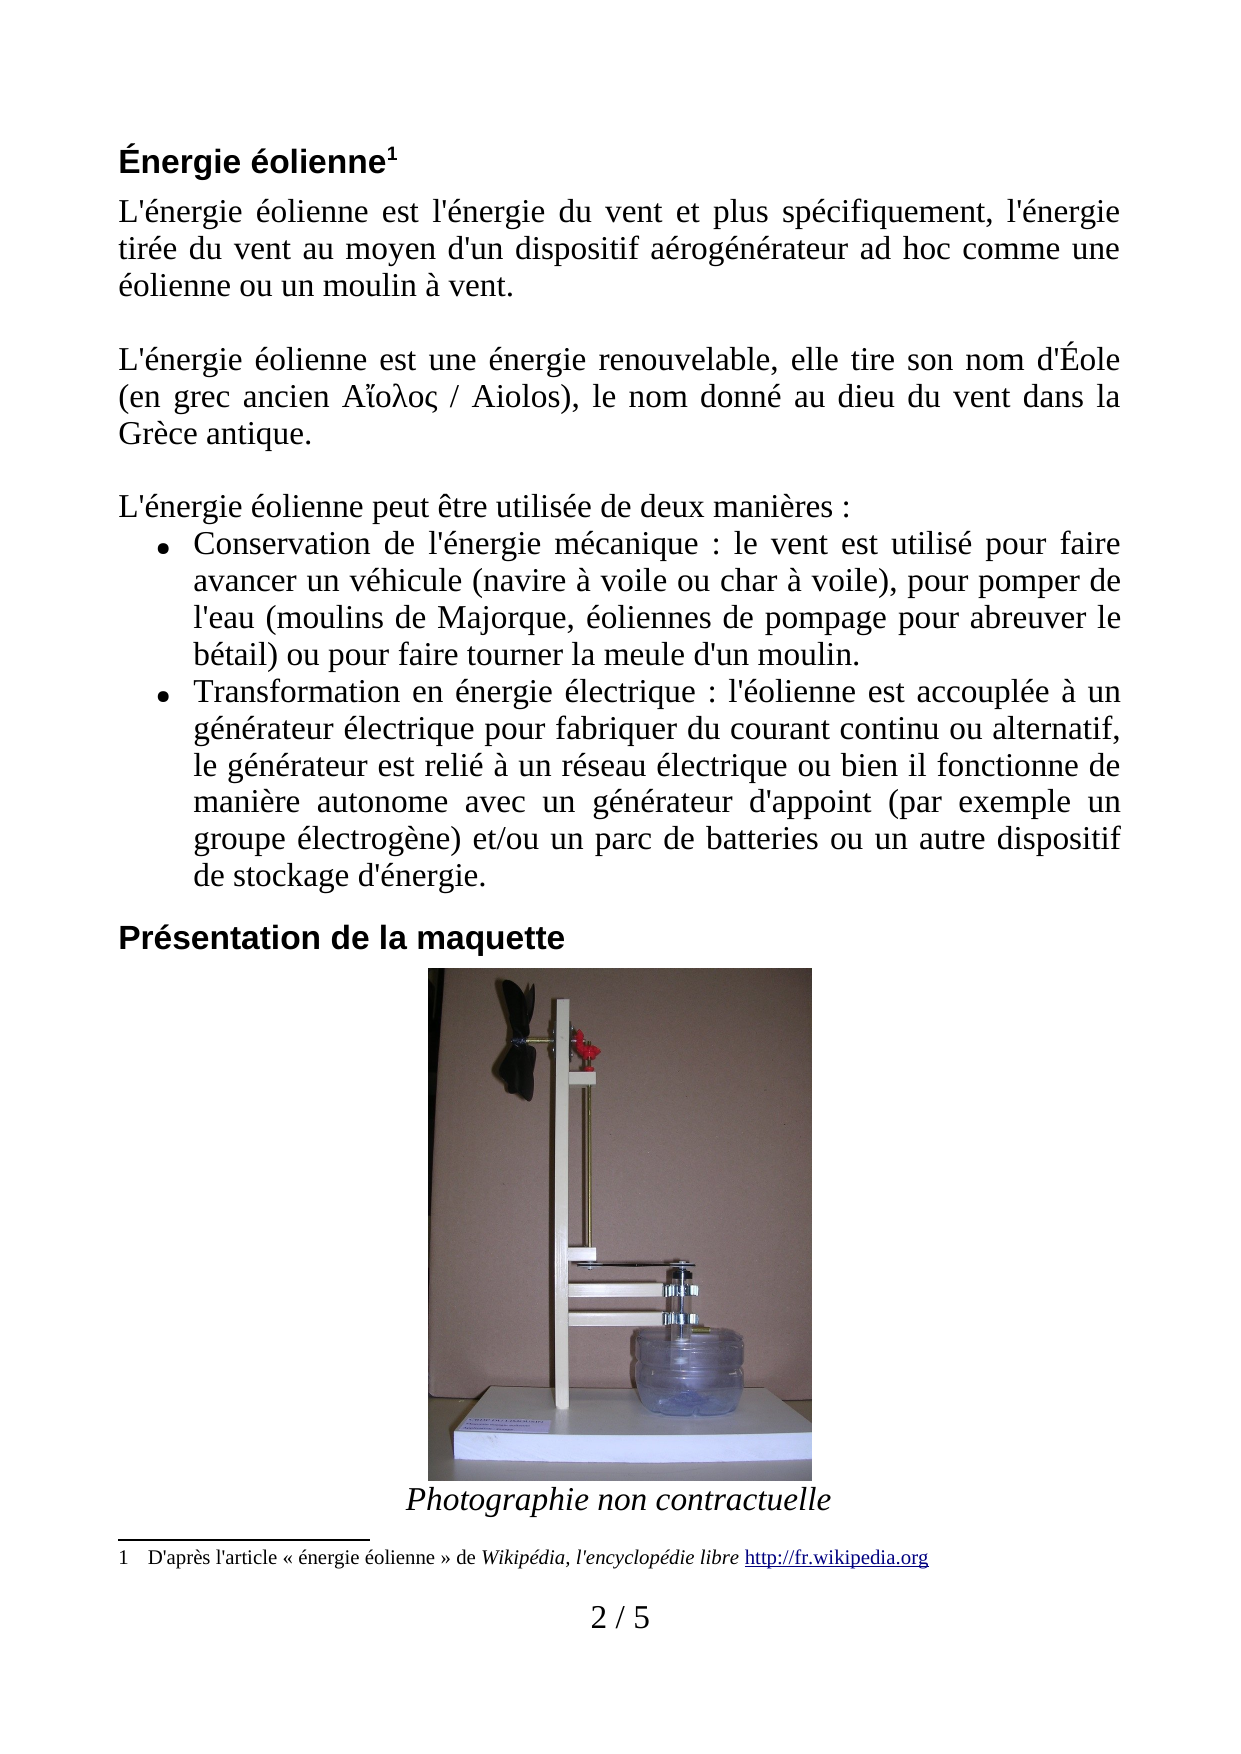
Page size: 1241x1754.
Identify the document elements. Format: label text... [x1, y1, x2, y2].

list Conservation de l'énergie mécanique : le vent est utilisé pour faire avancer un véhicule (navire à voile ou char à voile), pour pomper de l'eau (moulins de Majorque, éoliennes de pompage pour abreuver le bétail) ou pour faire tourner la meule d'un moulin. [156, 525, 1122, 672]
subtitle Énergie éolienne [118, 143, 1122, 181]
subtitle Présentation de la maquette [118, 919, 1122, 956]
text L'énergie éolienne peut être utilisée de deux manières : [118, 488, 1122, 525]
text D'après l'article « énergie éolienne » de Wikipédia, l'encyclopédie libre http://fr.wikipedia.org [118, 1546, 1122, 1569]
picture [428, 968, 812, 1481]
list Transformation en énergie électrique : l'éolienne est accouplée à un générateur électrique pour fabriquer du courant continu ou alternatif, le générateur est relié à un réseau électrique ou bien il fonctionne de manière autonome avec un générateur d'appoint (par exemple un groupe électrogène) et/ou un parc de batteries ou un autre dispositif de stockage d'énergie. [156, 672, 1122, 894]
text L'énergie éolienne est l'énergie du vent et plus spécifiquement, l'énergie tirée du vent au moyen d'un dispositif aérogénérateur ad hoc comme une éolienne ou un moulin à vent. [118, 193, 1122, 304]
text L'énergie éolienne est une énergie renouvelable, elle tire son nom d'Éole (en grec ancien Αἴολος / Aiolos), le nom donné au dieu du vent dans la Grèce antique. [118, 341, 1122, 451]
text Photographie non contractuelle [118, 969, 1122, 1518]
